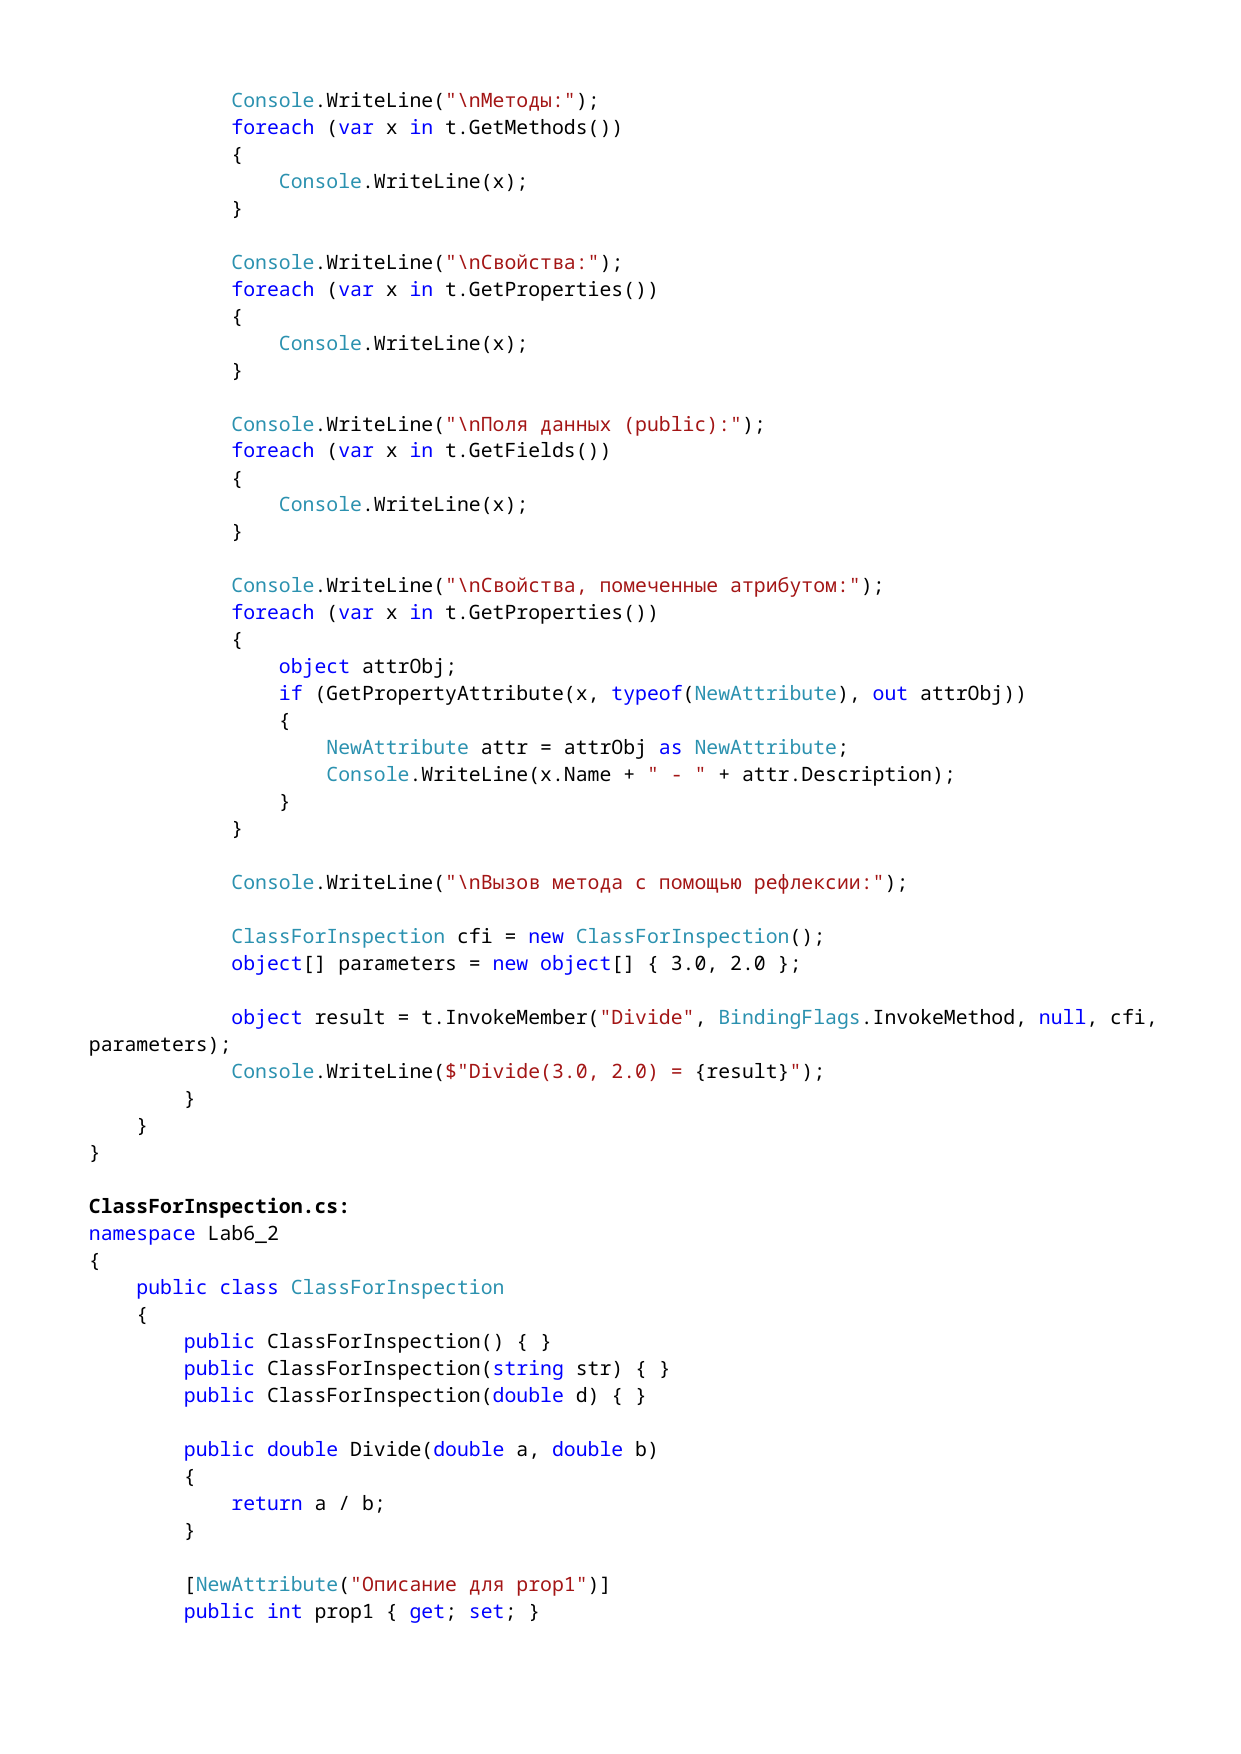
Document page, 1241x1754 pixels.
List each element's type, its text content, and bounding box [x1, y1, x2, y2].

text } [89, 787, 1167, 814]
text { [89, 302, 1167, 329]
text { [89, 464, 1167, 491]
text } [89, 1111, 1167, 1138]
text Console.WriteLine("\nСвойства, помеченные атрибутом:"); [89, 572, 1167, 599]
text object[] parameters = new object[] { 3.0, 2.0 }; [89, 949, 1167, 976]
text return a / b; [89, 1489, 1167, 1516]
text } [89, 1516, 1167, 1543]
text namespace Lab6_2 [89, 1219, 1167, 1246]
text public ClassForInspection(string str) { } [89, 1354, 1167, 1381]
text Console.WriteLine("\nСвойства:"); [89, 248, 1167, 275]
text [NewAttribute("Описание для prop1")] [89, 1570, 1167, 1597]
text { [89, 140, 1167, 167]
text Console.WriteLine(x); [89, 167, 1167, 194]
text Console.WriteLine("\nВызов метода с помощью рефлексии:"); [89, 868, 1167, 895]
text public int prop1 { get; set; } [89, 1597, 1167, 1624]
text { [89, 1300, 1167, 1327]
text ClassForInspection.cs: [89, 1192, 1167, 1219]
text Console.WriteLine(x.Name + " - " + attr.Description); [89, 761, 1167, 787]
text } [89, 194, 1167, 221]
text object attrObj; [89, 653, 1167, 679]
text foreach (var x in t.GetProperties()) [89, 275, 1167, 302]
text public ClassForInspection() { } [89, 1327, 1167, 1354]
text NewAttribute attr = attrObj as NewAttribute; [89, 733, 1167, 761]
text { [89, 707, 1167, 733]
text Console.WriteLine("\nМетоды:"); [89, 86, 1167, 113]
text } [89, 1084, 1167, 1111]
text Console.WriteLine("\nПоля данных (public):"); [89, 410, 1167, 437]
text foreach (var x in t.GetMethods()) [89, 113, 1167, 140]
text if (GetPropertyAttribute(x, typeof(NewAttribute), out attrObj)) [89, 679, 1167, 707]
text ClassForInspection cfi = new ClassForInspection(); [89, 922, 1167, 949]
text Console.WriteLine(x); [89, 329, 1167, 356]
text foreach (var x in t.GetFields()) [89, 437, 1167, 464]
text { [89, 1246, 1167, 1273]
text Console.WriteLine($"Divide(3.0, 2.0) = {result}"); [89, 1057, 1167, 1084]
text } [89, 1138, 1167, 1165]
text foreach (var x in t.GetProperties()) [89, 599, 1167, 626]
text public double Divide(double a, double b) [89, 1435, 1167, 1462]
text Console.WriteLine(x); [89, 491, 1167, 518]
text } [89, 814, 1167, 841]
text { [89, 626, 1167, 653]
text { [89, 1462, 1167, 1489]
text } [89, 356, 1167, 383]
text } [89, 518, 1167, 545]
text object result = t.InvokeMember("Divide", BindingFlags.InvokeMethod, null, cfi, parameters); [89, 1003, 1167, 1057]
text public class ClassForInspection [89, 1273, 1167, 1300]
text public ClassForInspection(double d) { } [89, 1381, 1167, 1408]
